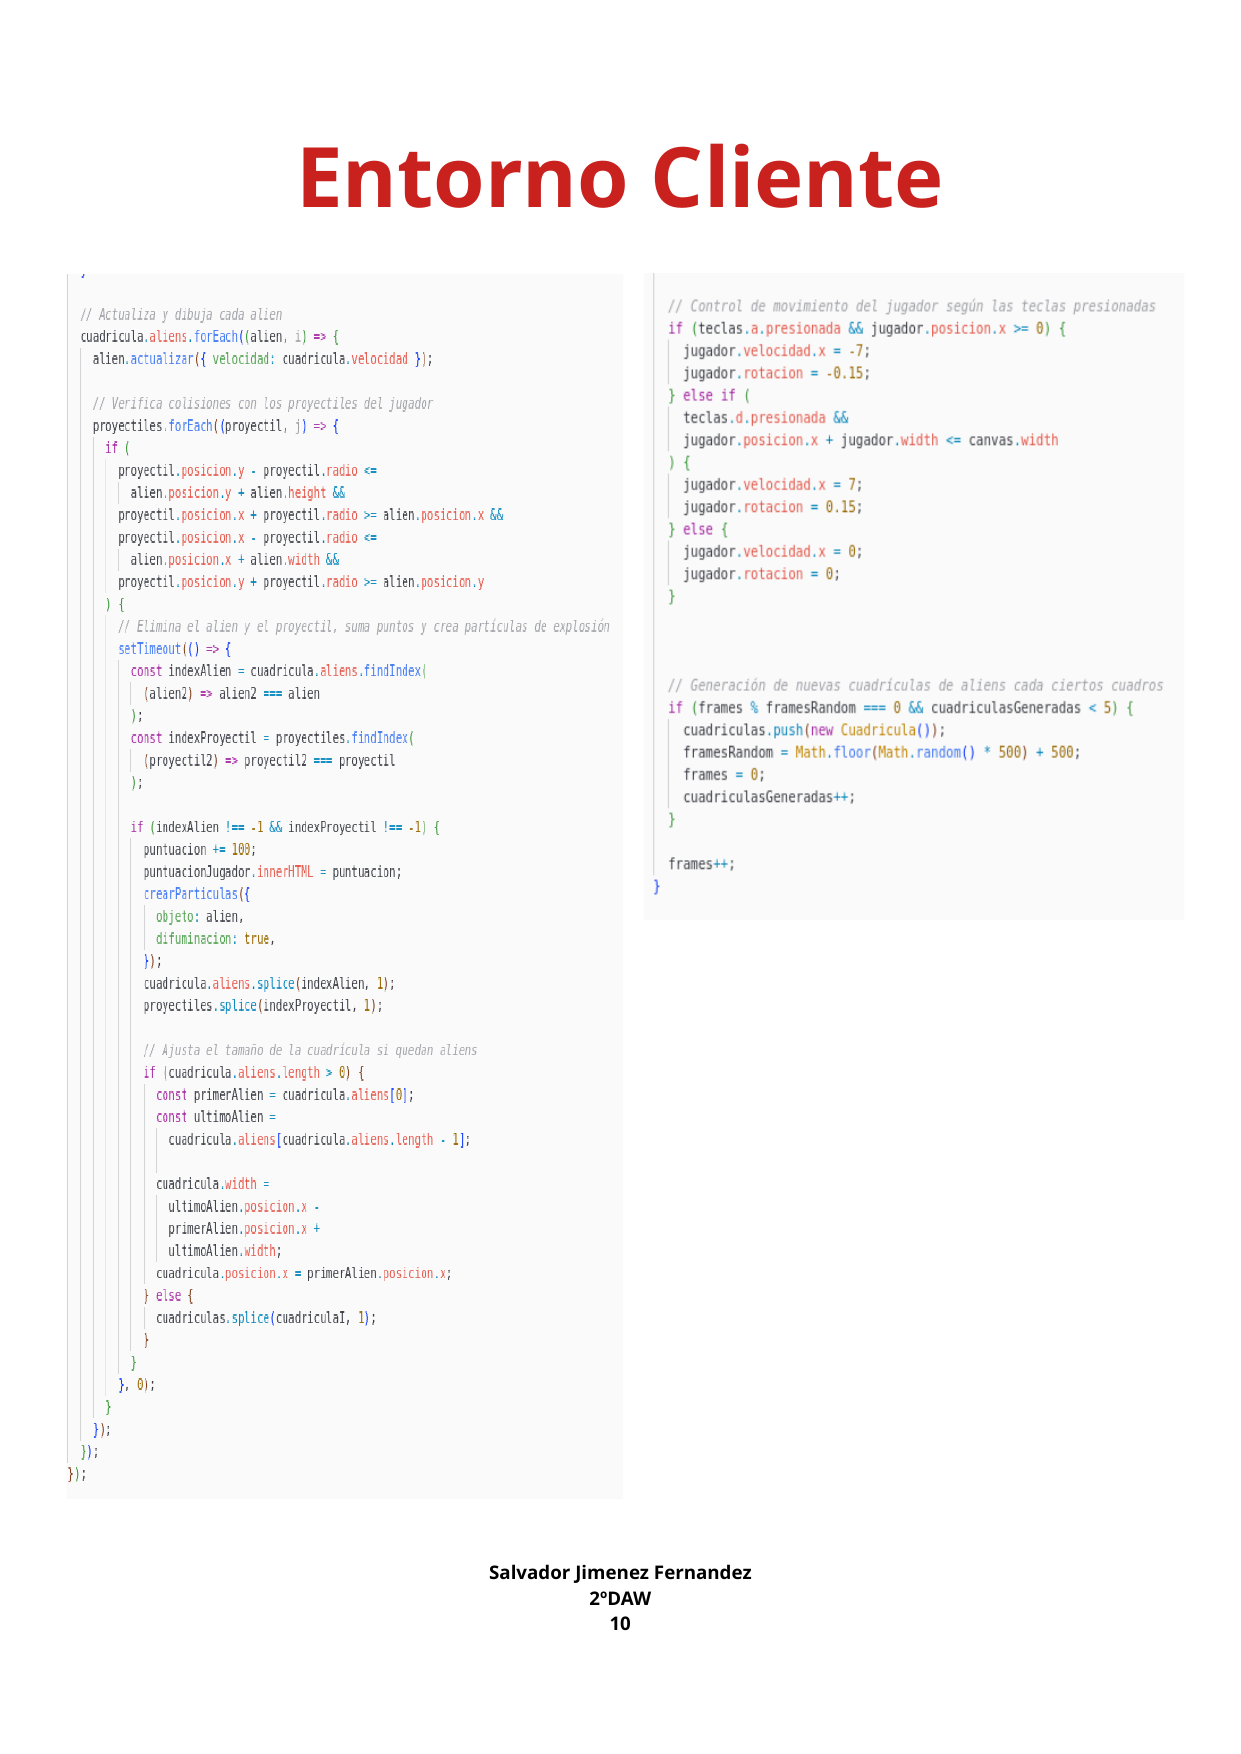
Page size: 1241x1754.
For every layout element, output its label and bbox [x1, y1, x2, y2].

picture [66, 274, 624, 1499]
picture [643, 273, 1185, 920]
